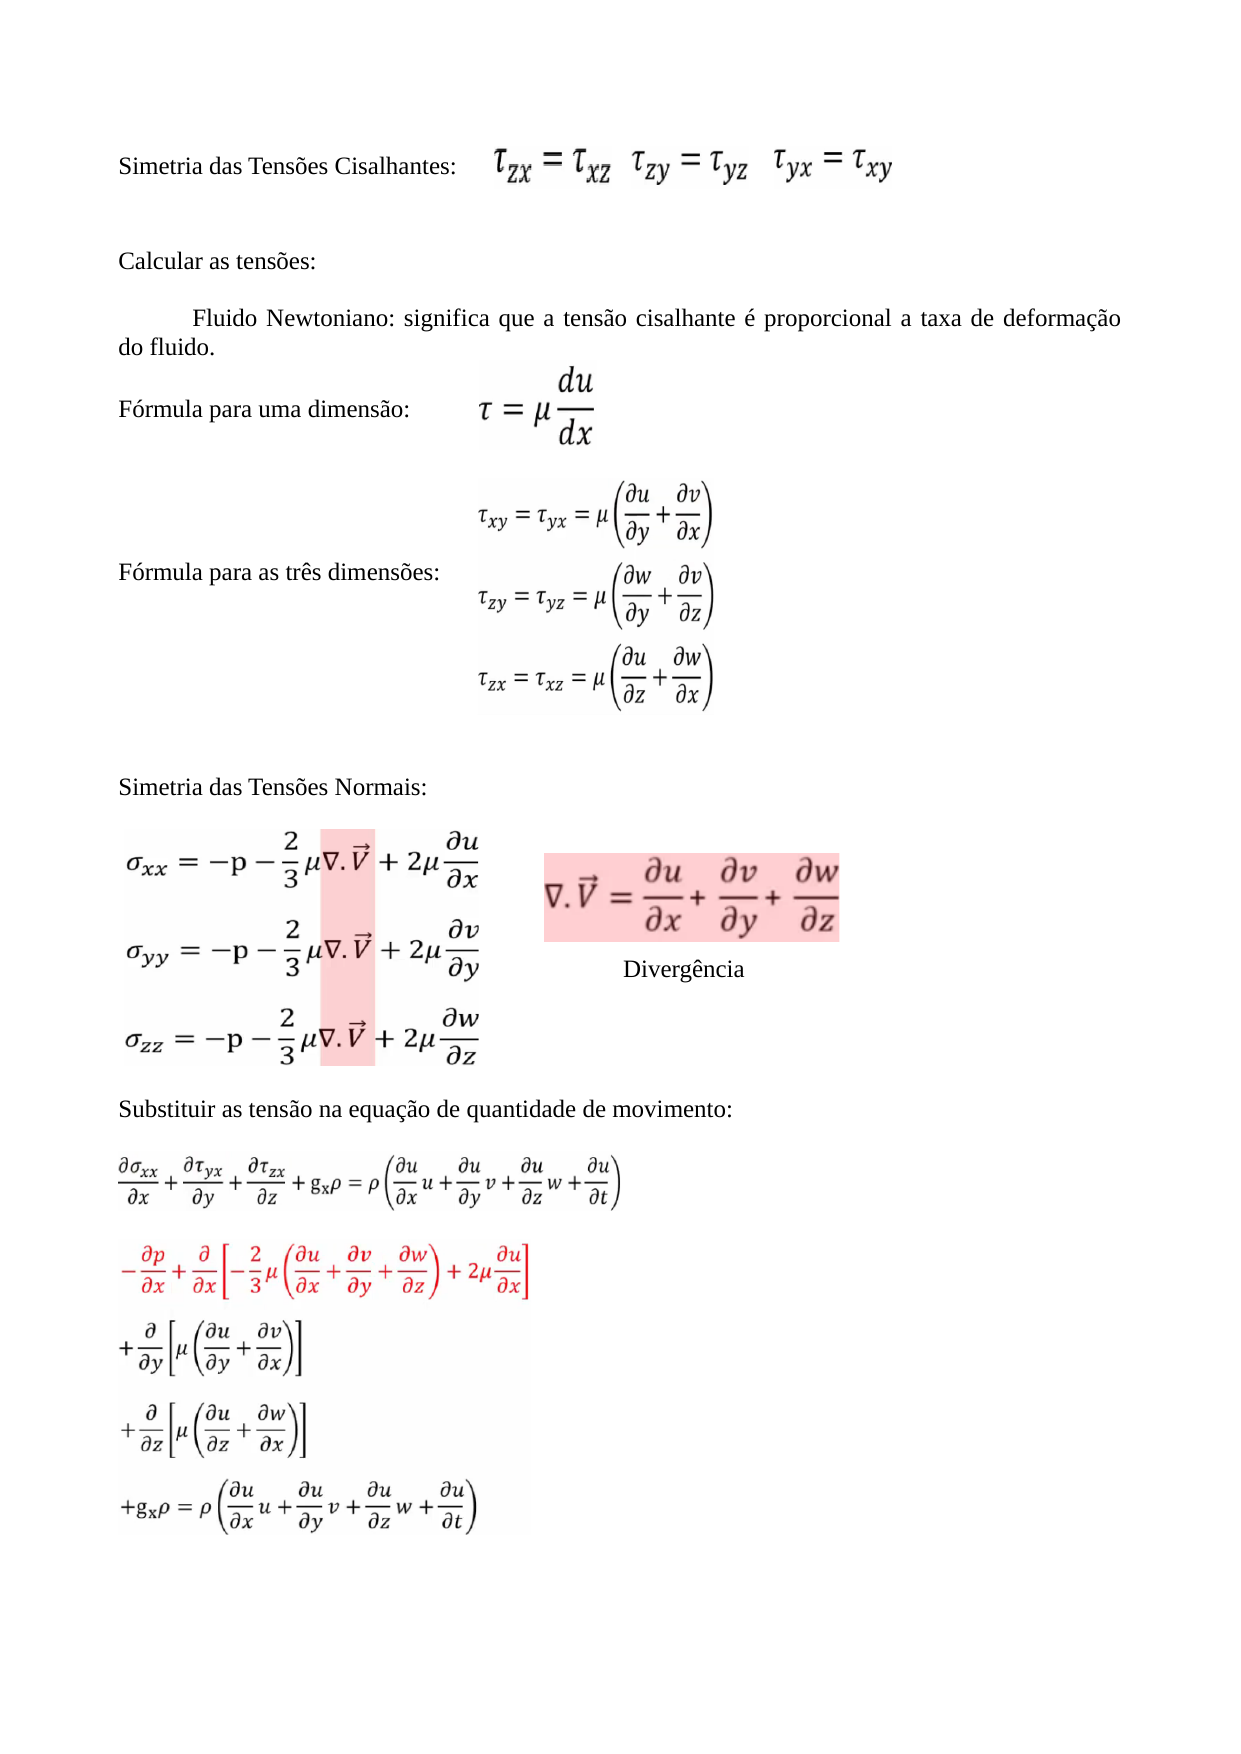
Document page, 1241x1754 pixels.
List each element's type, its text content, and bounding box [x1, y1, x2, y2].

text Simetria das Tensões Normais: [118, 772, 1122, 801]
text Substituir as tensão na equação de quantidade de movimento: [118, 1094, 1122, 1123]
picture [494, 146, 613, 189]
picture [544, 853, 840, 942]
picture [118, 1151, 621, 1211]
picture [477, 478, 714, 715]
picture [124, 829, 479, 1066]
text Fluido Newtoniano: significa que a tensão cisalhante é proporcional a taxa de deformação do fluido. [118, 303, 1122, 361]
text Calcular as tensões: [118, 246, 1122, 274]
text [893, 147, 1122, 188]
picture [774, 146, 893, 189]
text [598, 361, 1122, 449]
text Fórmula para as três dimensões: [118, 478, 477, 714]
text [750, 147, 774, 188]
picture [479, 360, 598, 450]
text Simetria das Tensões Cisalhantes: [118, 147, 494, 188]
picture [118, 1239, 532, 1535]
text [613, 147, 631, 188]
picture [631, 146, 750, 189]
text Fórmula para uma dimensão: [118, 361, 479, 449]
text [714, 478, 1122, 714]
